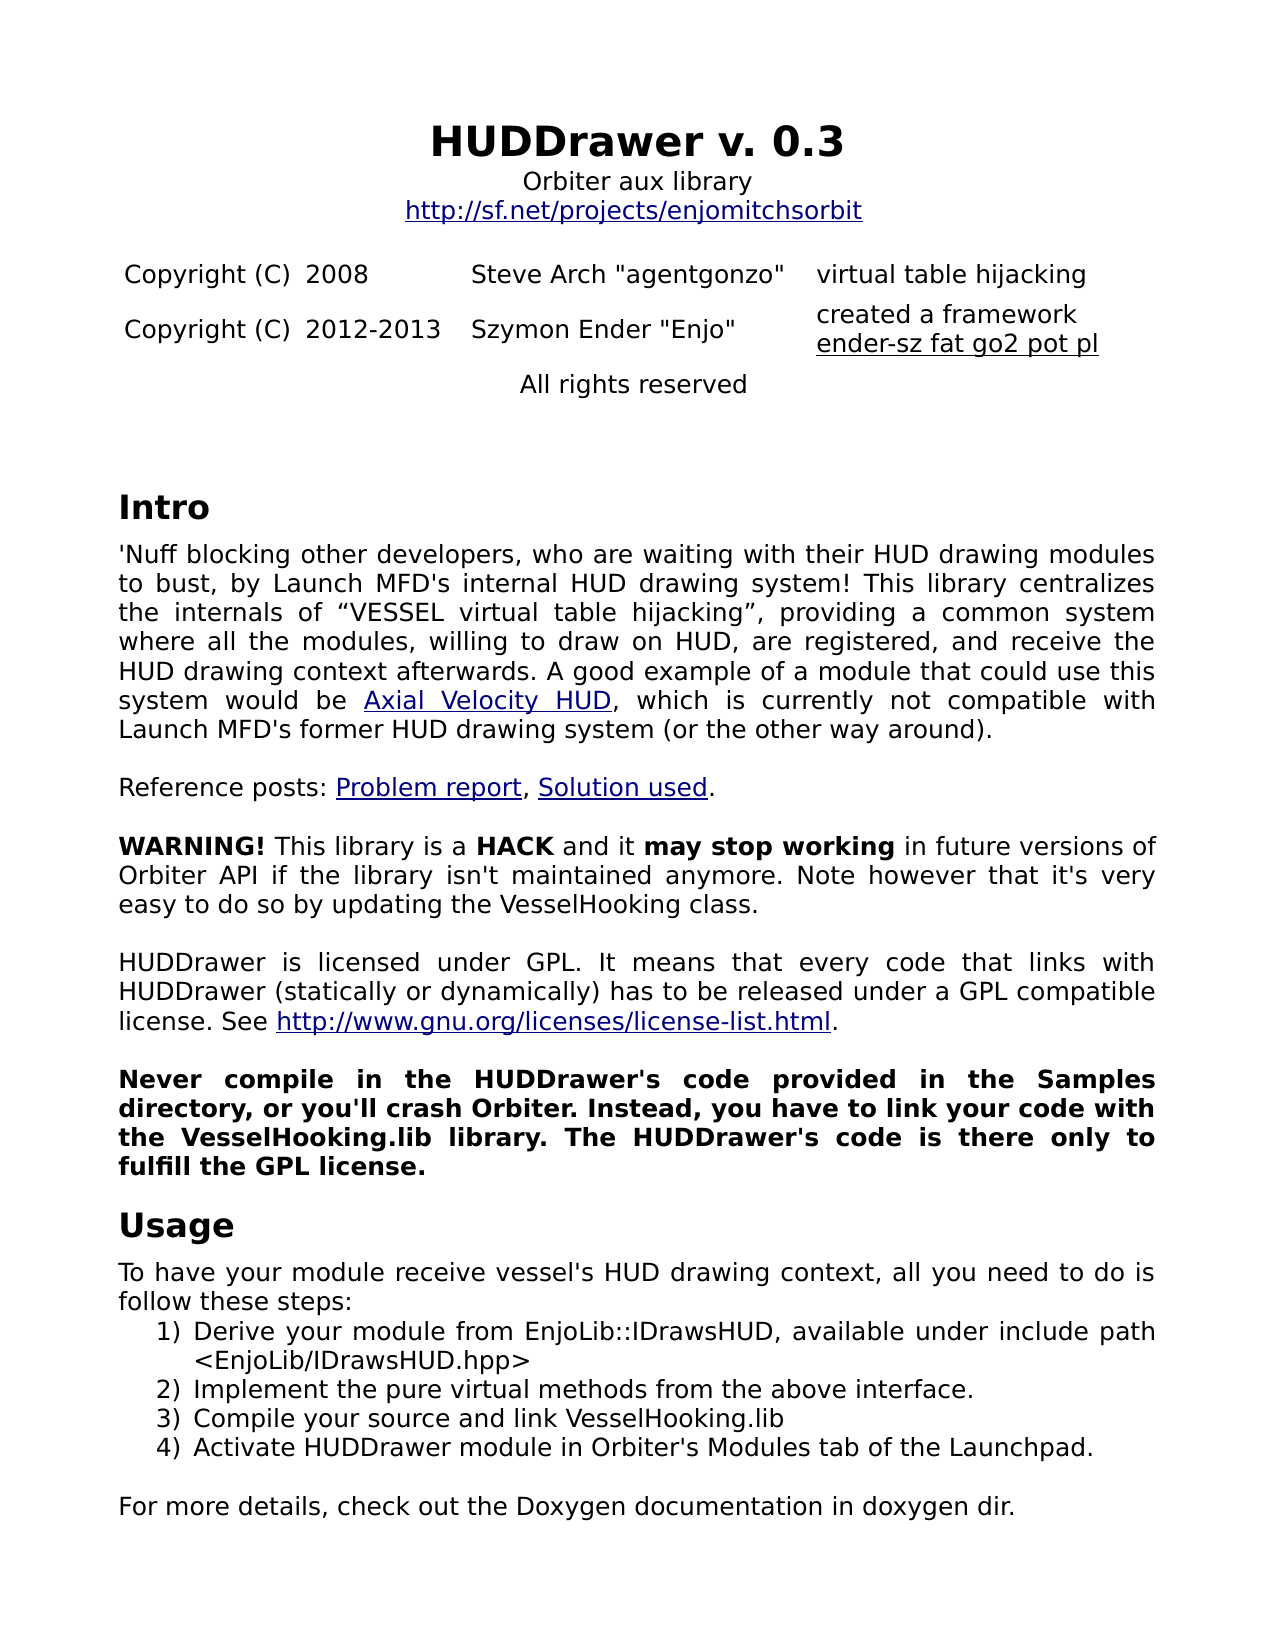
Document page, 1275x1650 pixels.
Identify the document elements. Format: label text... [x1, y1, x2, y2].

table_cell Copyright (C) [118, 295, 299, 364]
table_header virtual table hijacking [810, 254, 1157, 295]
text HUDDrawer is licensed under GPL. It means that every code that links with HUDDrawer (statically or dynamically) has to be released under a GPL compatible license. See http://www.gnu.org/licenses/license-list.html. [118, 948, 1157, 1036]
list Implement the pure virtual methods from the above interface. [156, 1375, 1157, 1404]
subtitle Usage [118, 1207, 1157, 1246]
text WARNING! This library is a HACK and it may stop working in future versions of Orbiter API if the library isn't maintained anymore. Note however that it's very easy to do so by updating the VesselHooking class. [118, 832, 1157, 919]
text Never compile in the HUDDrawer's code provided in the Samples directory, or you'll crash Orbiter. Instead, you have to link your code with the VesselHooking.lib library. The HUDDrawer's code is there only to fulfill the GPL license. [118, 1065, 1157, 1182]
text For more details, check out the Doxygen documentation in doxygen dir. [118, 1492, 1157, 1521]
table_header Steve Arch "agentgonzo" [465, 254, 810, 295]
list Activate HUDDrawer module in Orbiter's Modules tab of the Launchpad. [156, 1433, 1157, 1462]
text 'Nuff blocking other developers, who are waiting with their HUD drawing modules to bust, by Launch MFD's internal HUD drawing system! This library centralizes the internals of “VESSEL virtual table hijacking”, providing a common system where all the modules, willing to draw on HUD, are registered, and receive the HUD drawing context afterwards. A good example of a module that could use this system would be Axial Velocity HUD, which is currently not compatible with Launch MFD's former HUD drawing system (or the other way around). [118, 540, 1157, 744]
subtitle Intro [118, 488, 1157, 528]
table_cell All rights reserved [118, 365, 1157, 405]
text http://sf.net/projects/enjomitchsorbit [118, 196, 1157, 225]
text To have your module receive vessel's HUD drawing context, all you need to do is follow these steps: [118, 1258, 1157, 1317]
text Reference posts: Problem report, Solution used. [118, 773, 1157, 803]
table_header 2008 [299, 254, 465, 295]
text Orbiter aux library [118, 167, 1157, 196]
list Compile your source and link VesselHooking.lib [156, 1404, 1157, 1433]
table_cell 2012-2013 [299, 295, 465, 364]
table_cell created a framework ender-sz fat go2 pot pl [810, 295, 1157, 364]
table_cell Szymon Ender "Enjo" [465, 295, 810, 364]
list Derive your module from EnjoLib::IDrawsHUD, available under include path <EnjoLib/IDrawsHUD.hpp> [156, 1317, 1157, 1375]
table_header Copyright (C) [118, 254, 299, 295]
text HUDDrawer v. 0.3 [118, 118, 1157, 167]
